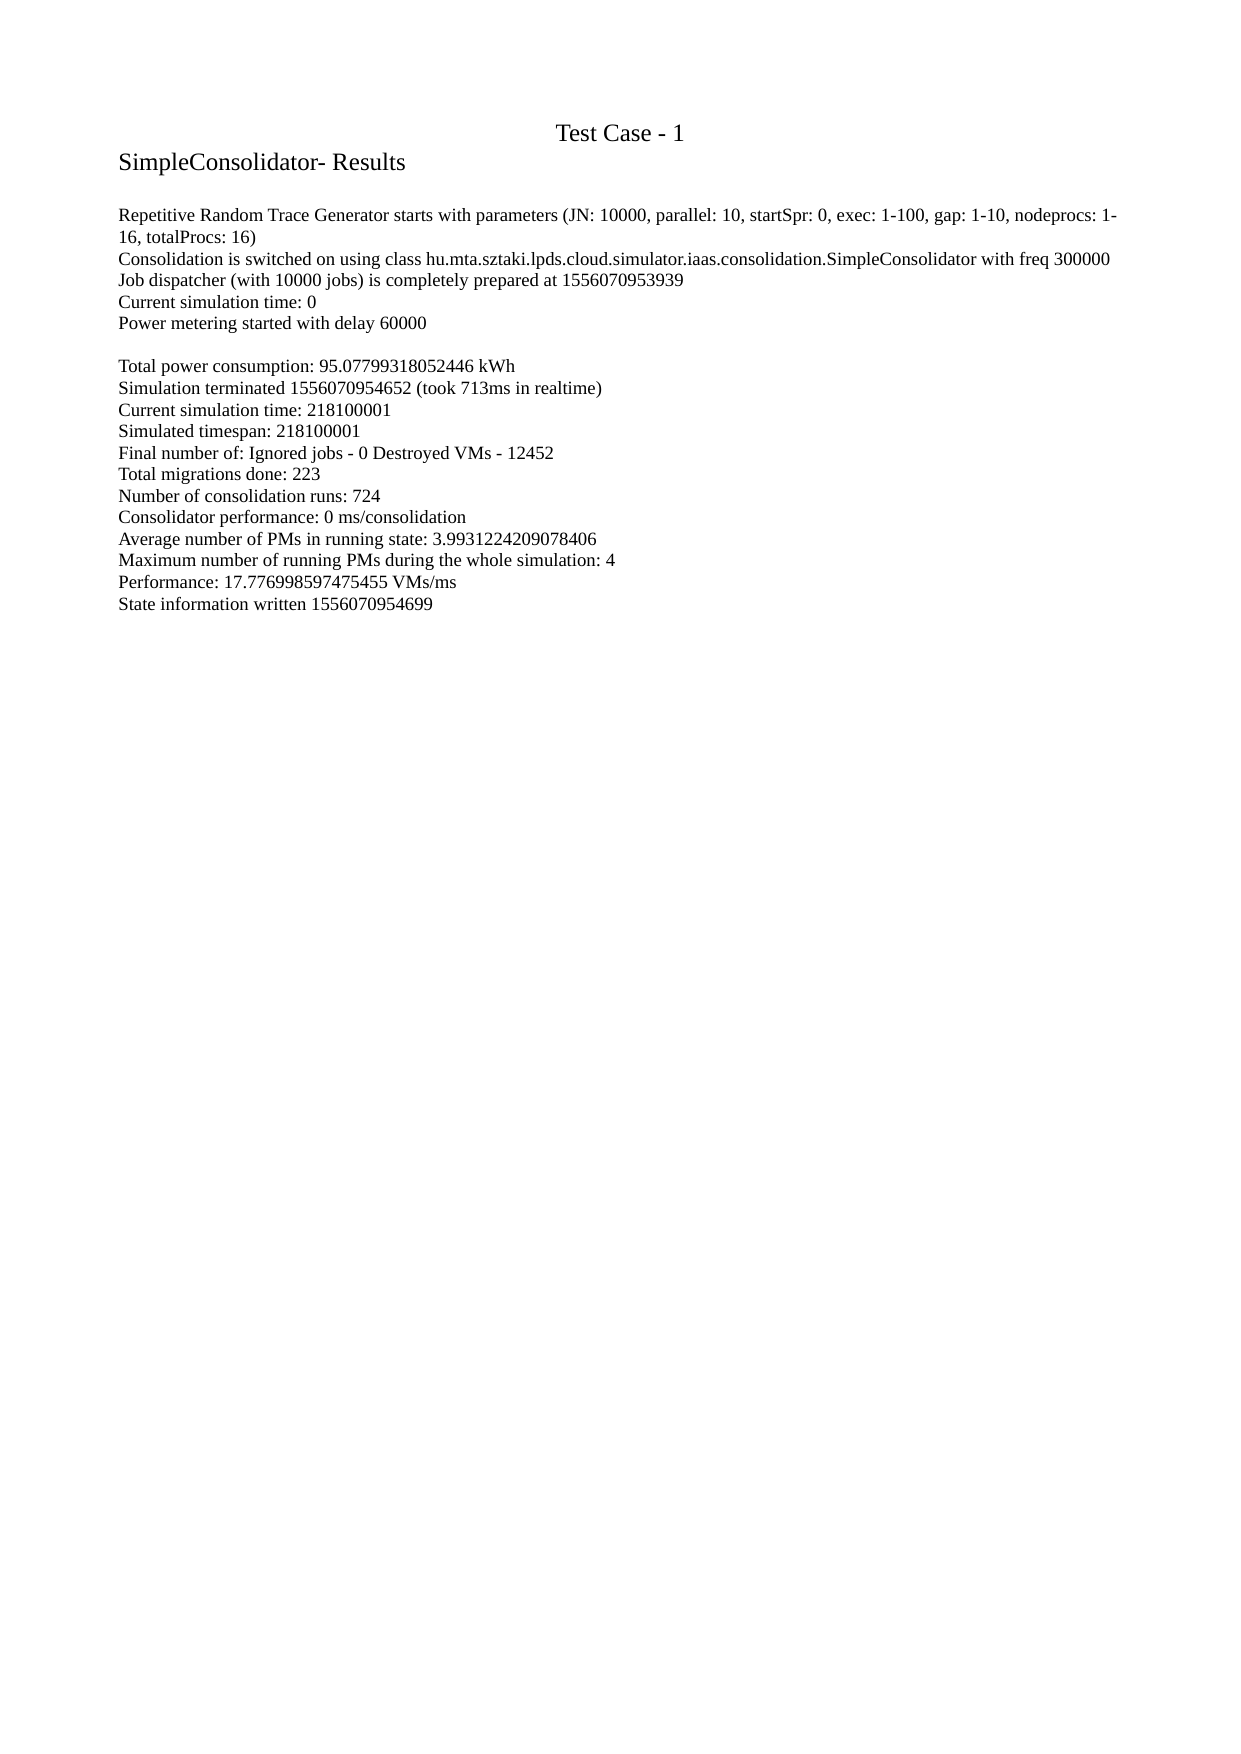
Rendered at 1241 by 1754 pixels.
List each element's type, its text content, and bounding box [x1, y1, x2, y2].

text SimpleConsolidator- Results [118, 147, 1122, 176]
text Number of consolidation runs: 724 [118, 485, 1122, 506]
text Total power consumption: 95.07799318052446 kWh [118, 355, 1122, 377]
text Simulated timespan: 218100001 [118, 420, 1122, 442]
text Current simulation time: 218100001 [118, 398, 1122, 420]
text Total migrations done: 223 [118, 463, 1122, 485]
text Final number of: Ignored jobs - 0 Destroyed VMs - 12452 [118, 442, 1122, 463]
text Test Case - 1 [118, 118, 1122, 147]
text Consolidator performance: 0 ms/consolidation [118, 506, 1122, 528]
text Maximum number of running PMs during the whole simulation: 4 [118, 549, 1122, 571]
text Average number of PMs in running state: 3.9931224209078406 [118, 528, 1122, 549]
text Consolidation is switched on using class hu.mta.sztaki.lpds.cloud.simulator.iaas.consolidation.SimpleConsolidator with freq 300000 [118, 247, 1122, 269]
text Current simulation time: 0 [118, 291, 1122, 312]
text Simulation terminated 1556070954652 (took 713ms in realtime) [118, 377, 1122, 398]
text Repetitive Random Trace Generator starts with parameters (JN: 10000, parallel: 10, startSpr: 0, exec: 1-100, gap: 1-10, nodeprocs: 1-16, totalProcs: 16) [118, 204, 1122, 247]
text Power metering started with delay 60000 [118, 312, 1122, 334]
text Job dispatcher (with 10000 jobs) is completely prepared at 1556070953939 [118, 269, 1122, 291]
text Performance: 17.776998597475455 VMs/ms [118, 571, 1122, 592]
text State information written 1556070954699 [118, 592, 1122, 614]
